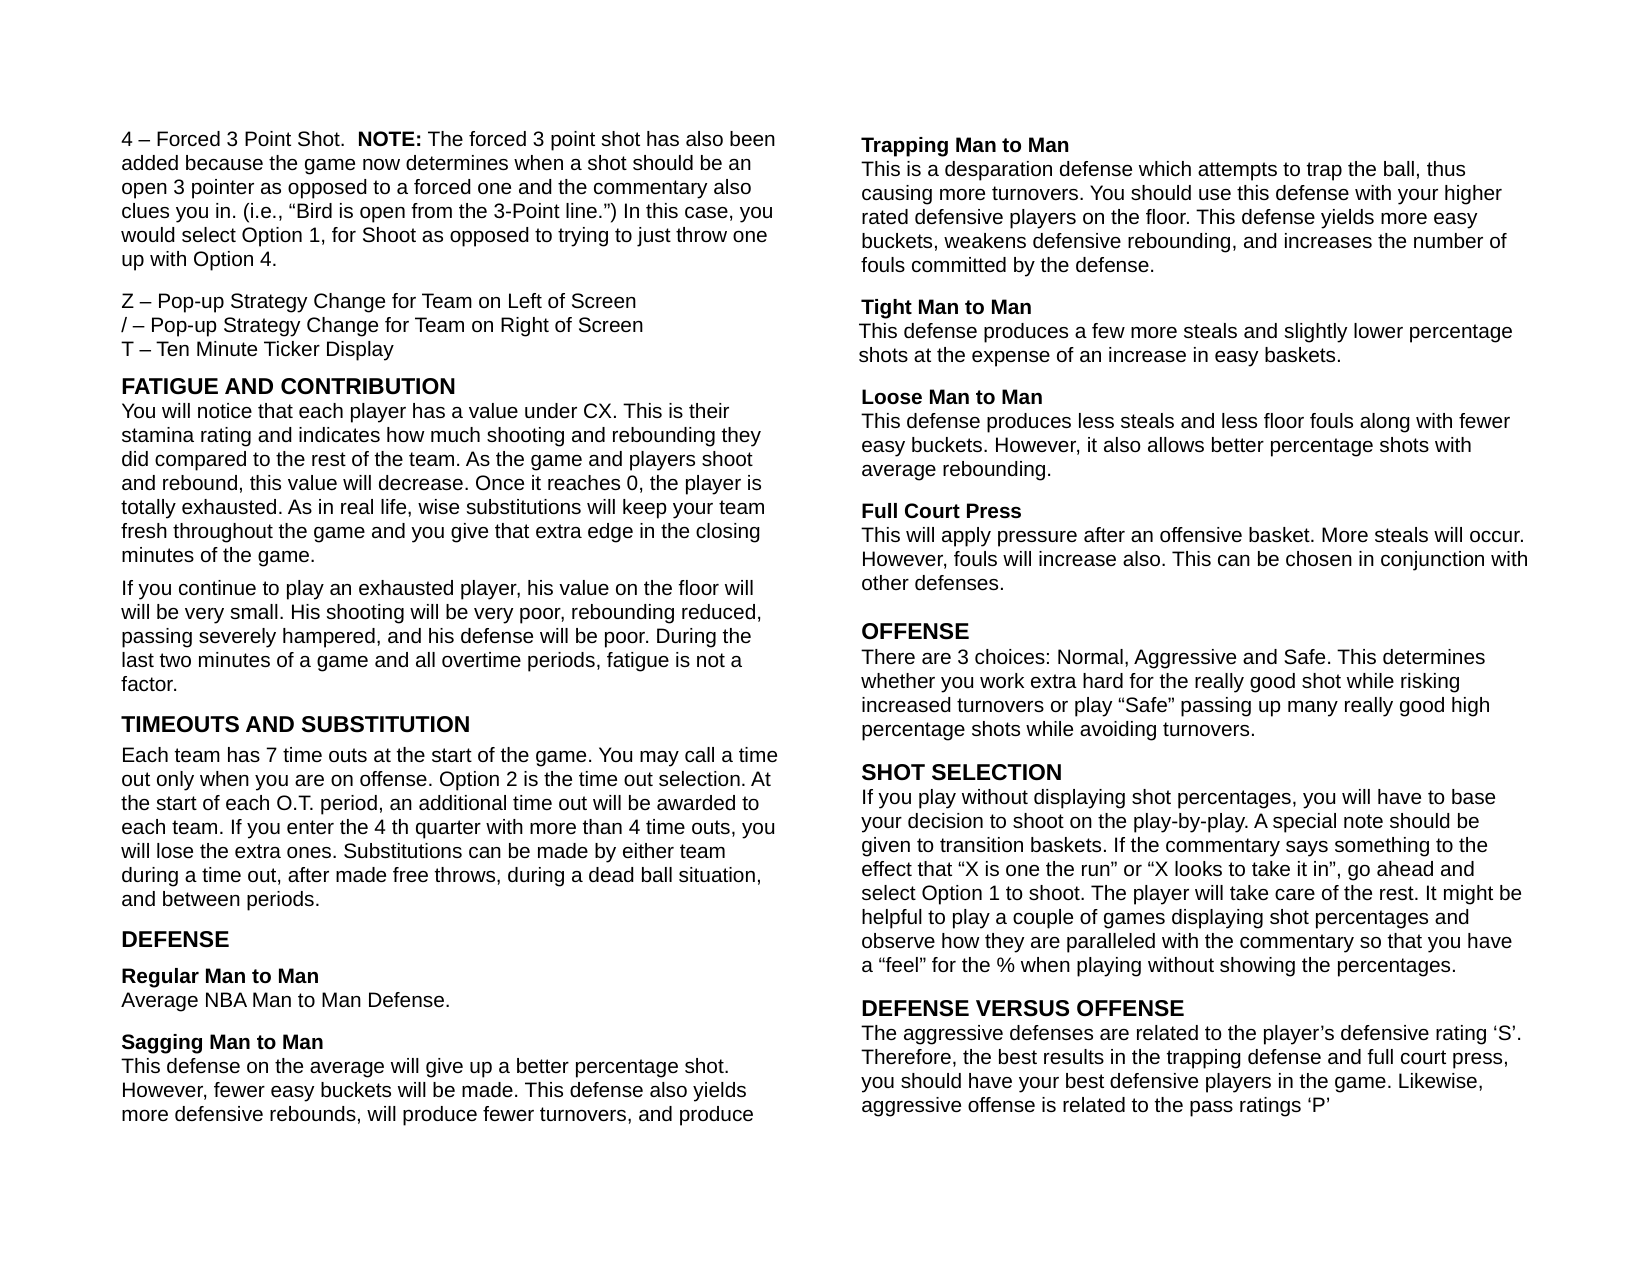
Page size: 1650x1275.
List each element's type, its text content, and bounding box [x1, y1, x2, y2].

table_header 4 – Forced 3 Point Shot. NOTE: The forced 3 point shot has also been added because the game now determines when a shot should be an open 3 pointer as opposed to a forced one and the commentary also clues you in. (i.e., “Bird is open from the 3-Point line.”) In this case, you would select Option 1, for Shoot as opposed to trying to just throw one up with Option 4. Z – Pop-up Strategy Change for Team on Left of Screen / – Pop-up Strategy Change for Team on Right of Screen T – Ten Minute Ticker Display FATIGUE AND CONTRIBUTION You will notice that each player has a value under CX. This is their stamina rating and indicates how much shooting and rebounding they did compared to the rest of the team. As the game and players shoot and rebound, this value will decrease. Once it reaches 0, the player is totally exhausted. As in real life, wise substitutions will keep your team fresh throughout the game and you give that extra edge in the closing minutes of the game. If you continue to play an exhausted player, his value on the floor will will be very small. His shooting will be very poor, rebounding reduced, passing severely hampered, and his defense will be poor. During the last two minutes of a game and all overtime periods, fatigue is not a factor. TIMEOUTS AND SUBSTITUTION Each team has 7 time outs at the start of the game. You may call a time out only when you are on offense. Option 2 is the time out selection. At the start of each O.T. period, an additional time out will be awarded to each team. If you enter the 4 th quarter with more than 4 time outs, you will lose the extra ones. Substitutions can be made by either team during a time out, after made free throws, during a dead ball situation, and between periods. DEFENSE Regular Man to Man Average NBA Man to Man Defense. Sagging Man to Man This defense on the average will give up a better percentage shot. However, fewer easy buckets will be made. This defense also yields more defensive rebounds, will produce fewer turnovers, and produce [118, 118, 791, 1129]
table_header [791, 118, 858, 1129]
table_header Trapping Man to Man This is a desparation defense which attempts to trap the ball, thus causing more turnovers. You should use this defense with your higher rated defensive players on the floor. This defense yields more easy buckets, weakens defensive rebounding, and increases the number of fouls committed by the defense. Tight Man to Man This defense produces a few more steals and slightly lower percentage shots at the expense of an increase in easy baskets. Loose Man to Man This defense produces less steals and less floor fouls along with fewer easy buckets. However, it also allows better percentage shots with average rebounding. Full Court Press This will apply pressure after an offensive basket. More steals will occur. However, fouls will increase also. This can be chosen in conjunction with other defenses. OFFENSE There are 3 choices: Normal, Aggressive and Safe. This determines whether you work extra hard for the really good shot while risking increased turnovers or play “Safe” passing up many really good high percentage shots while avoiding turnovers. SHOT SELECTION If you play without displaying shot percentages, you will have to base your decision to shoot on the play-by-play. A special note should be given to transition baskets. If the commentary says something to the effect that “X is one the run” or “X looks to take it in”, go ahead and select Option 1 to shoot. The player will take care of the rest. It might be helpful to play a couple of games displaying shot percentages and observe how they are paralleled with the commentary so that you have a “feel” for the % when playing without showing the percentages. DEFENSE VERSUS OFFENSE The aggressive defenses are related to the player’s defensive rating ‘S’. Therefore, the best results in the trapping defense and full court press, you should have your best defensive players in the game. Likewise, aggressive offense is related to the pass ratings ‘P’ [858, 118, 1532, 1129]
